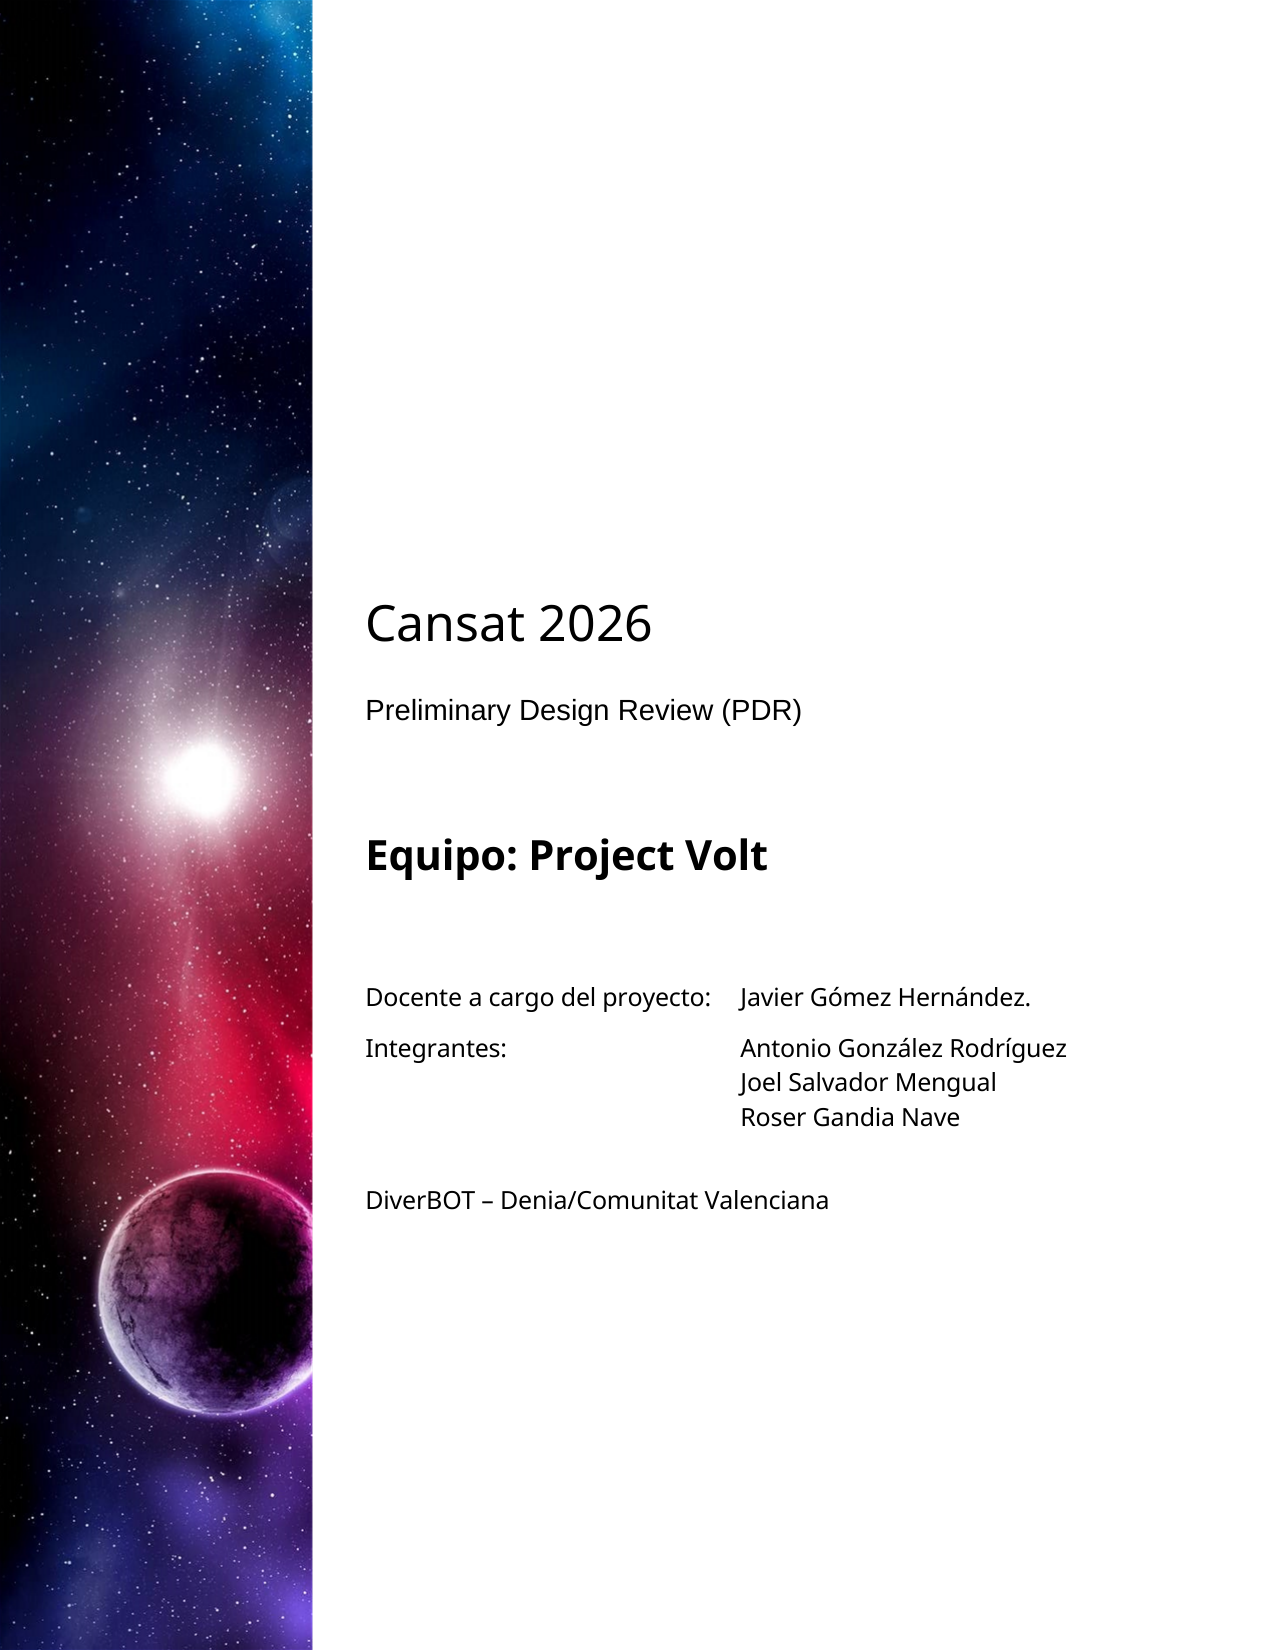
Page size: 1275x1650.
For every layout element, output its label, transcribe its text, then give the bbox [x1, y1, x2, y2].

table_header [315, 555, 365, 819]
table_cell [315, 1275, 365, 1325]
table_cell Equipo: Project Volt [365, 819, 1078, 972]
table_cell [315, 1141, 365, 1224]
table_cell [315, 973, 365, 1141]
table_cell [315, 1224, 365, 1275]
table_cell [365, 1224, 1078, 1275]
table_cell [315, 819, 365, 972]
table_cell DiverBOT – Denia/Comunitat Valenciana [365, 1141, 1078, 1224]
table_cell Docente a cargo del proyecto: Javier Gómez Hernández. Integrantes: Antonio González Rodríguez Joel Salvador Mengual Roser Gandia Nave [365, 973, 1078, 1141]
picture [0, 0, 315, 1650]
table_cell [365, 1275, 1078, 1325]
table_header Cansat 2026 Preliminary Design Review (PDR) [365, 555, 1078, 819]
